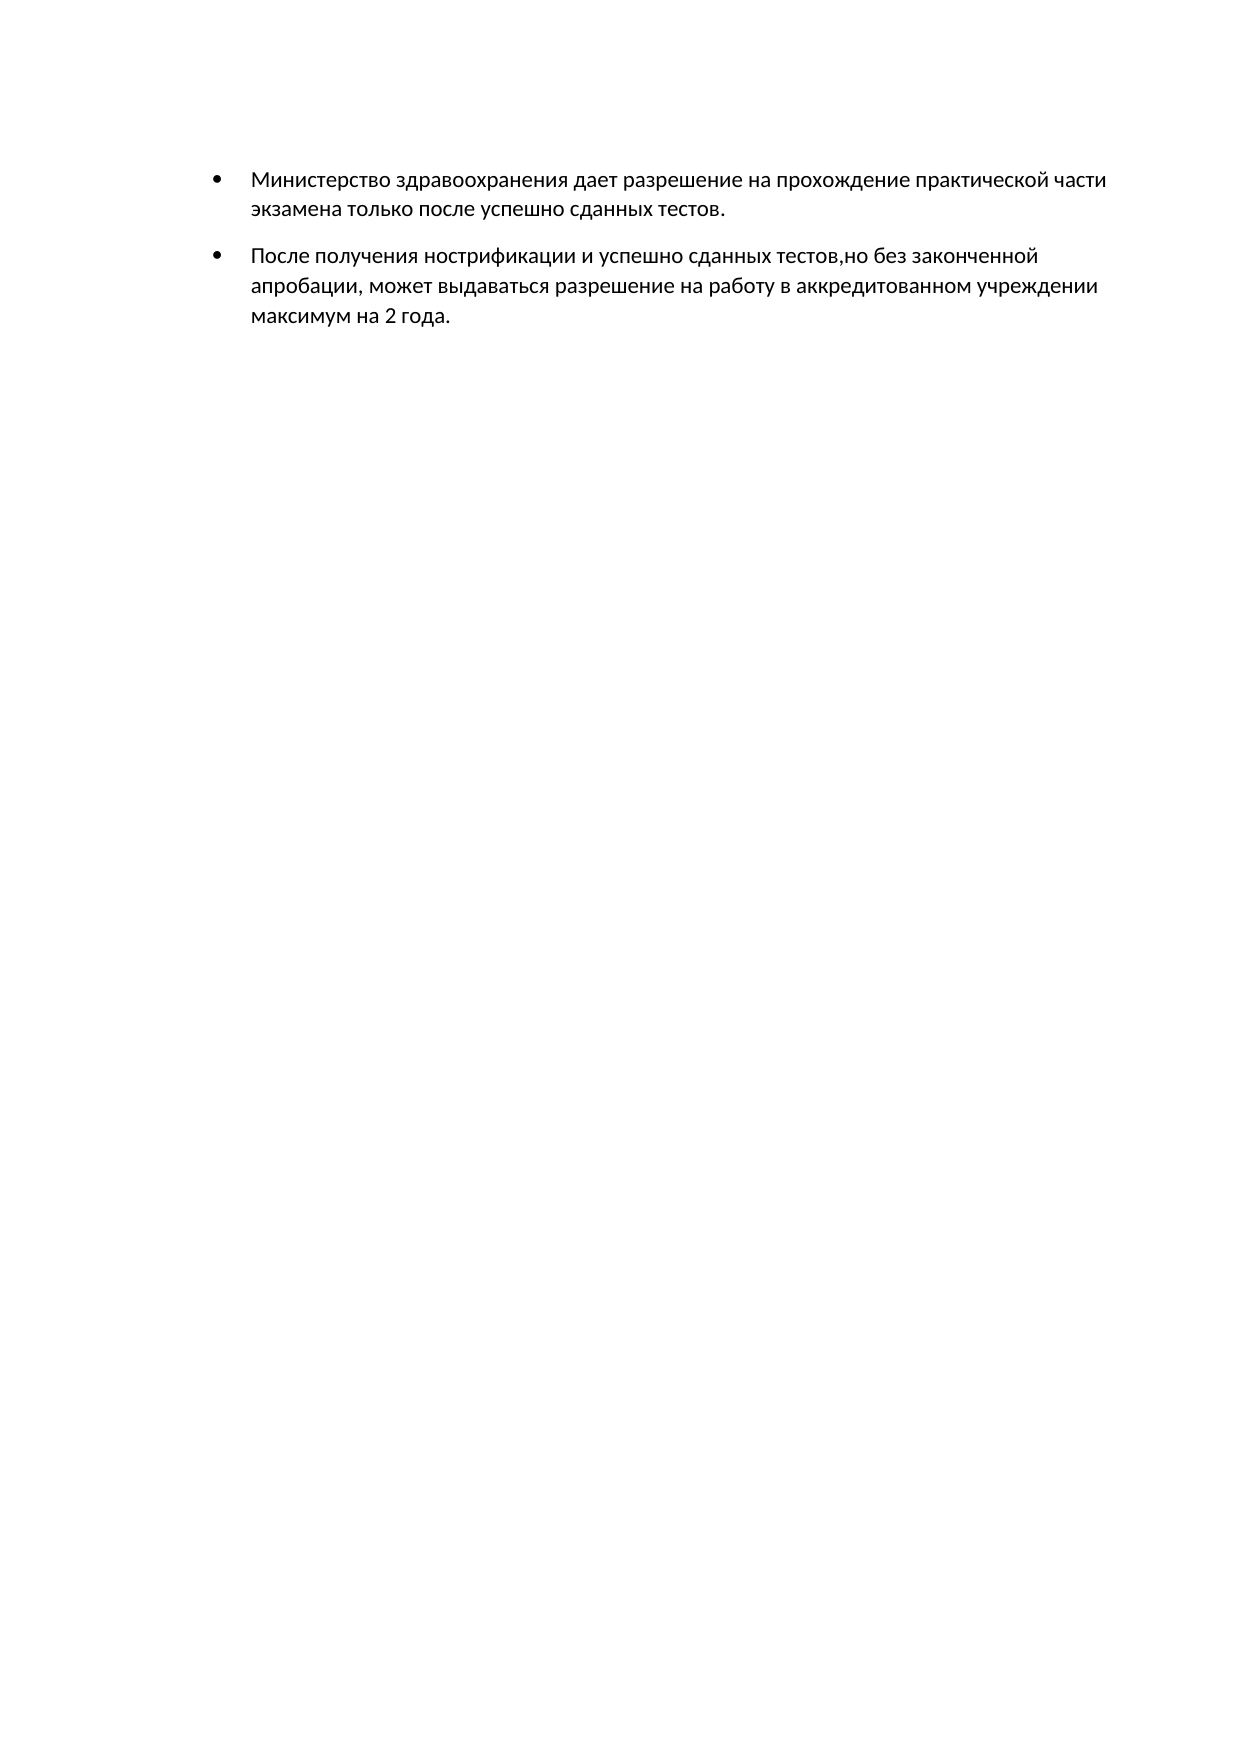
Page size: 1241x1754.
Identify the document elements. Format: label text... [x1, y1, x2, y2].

list После получения нострификации и успешно сданных тестов,но без законченной апробации, может выдаваться разрешение на работу в аккредитованном учреждении максимум на 2 года. [213, 241, 1152, 329]
list Министерство здравоохранения дает разрешение на прохождение практической части экзамена только после успешно сданных тестов. [213, 165, 1152, 223]
